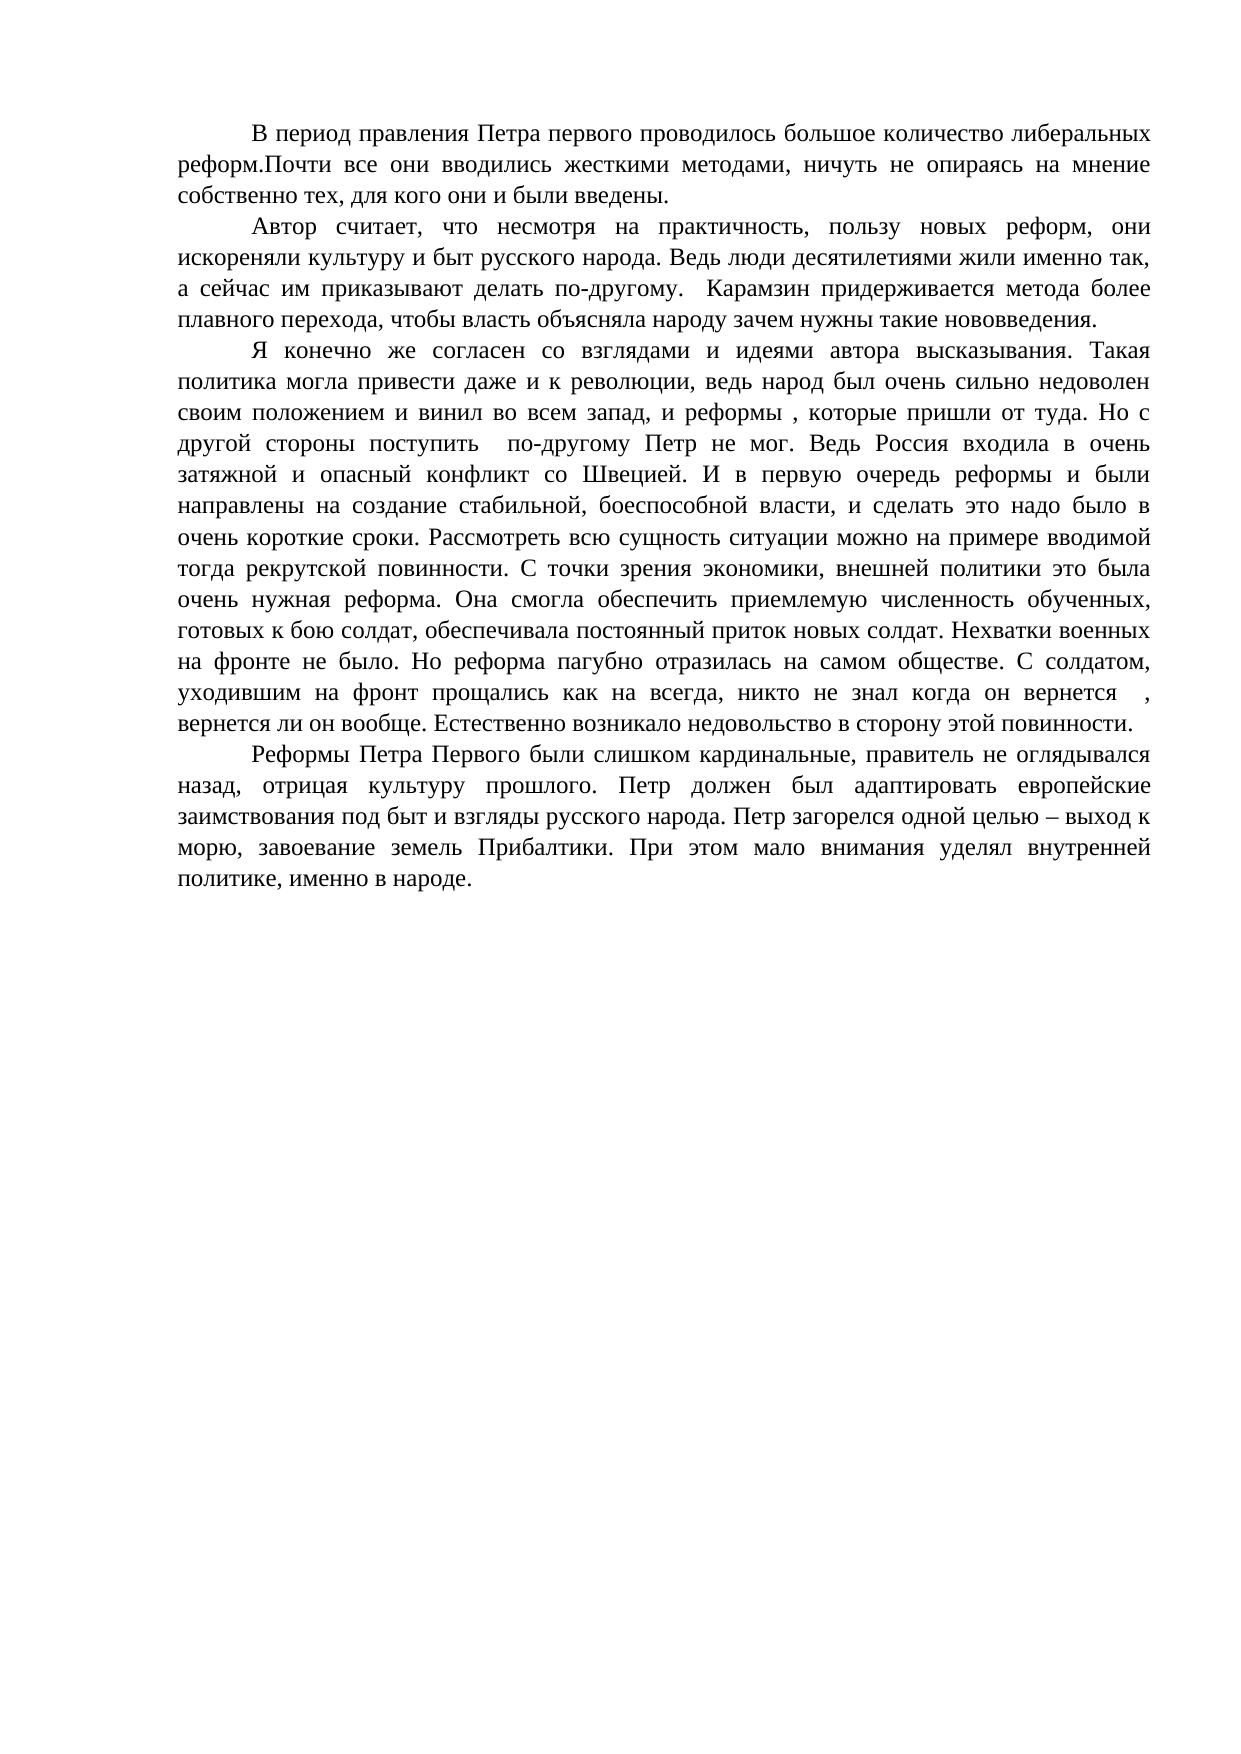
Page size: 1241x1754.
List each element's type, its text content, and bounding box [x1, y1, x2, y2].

text Реформы Петра Первого были слишком кардинальные, правитель не оглядывался назад, отрицая культуру прошлого. Петр должен был адаптировать европейские заимствования под быт и взгляды русского народа. Петр загорелся одной целью – выход к морю, завоевание земель Прибалтики. При этом мало внимания уделял внутренней политике, именно в народе. [177, 739, 1152, 892]
text В период правления Петра первого проводилось большое количество либеральных реформ.Почти все они вводились жесткими методами, ничуть не опираясь на мнение собственно тех, для кого они и были введены. [177, 118, 1152, 209]
text Автор считает, что несмотря на практичность, пользу новых реформ, они искореняли культуру и быт русского народа. Ведь люди десятилетиями жили именно так, а сейчас им приказывают делать по-другому. Карамзин придерживается метода более плавного перехода, чтобы власть объясняла народу зачем нужны такие нововведения. [177, 211, 1152, 333]
text Я конечно же согласен со взглядами и идеями автора высказывания. Такая политика могла привести даже и к революции, ведь народ был очень сильно недоволен своим положением и винил во всем запад, и реформы , которые пришли от туда. Но с другой стороны поступить по-другому Петр не мог. Ведь Россия входила в очень затяжной и опасный конфликт со Швецией. И в первую очередь реформы и были направлены на создание стабильной, боеспособной власти, и сделать это надо было в очень короткие сроки. Рассмотреть всю сущность ситуации можно на примере вводимой тогда рекрутской повинности. С точки зрения экономики, внешней политики это была очень нужная реформа. Она смогла обеспечить приемлемую численность обученных, готовых к бою солдат, обеспечивала постоянный приток новых солдат. Нехватки военных на фронте не было. Но реформа пагубно отразилась на самом обществе. С солдатом, уходившим на фронт прощались как на всегда, никто не знал когда он вернется , вернется ли он вообще. Естественно возникало недовольство в сторону этой повинности. [177, 335, 1152, 737]
